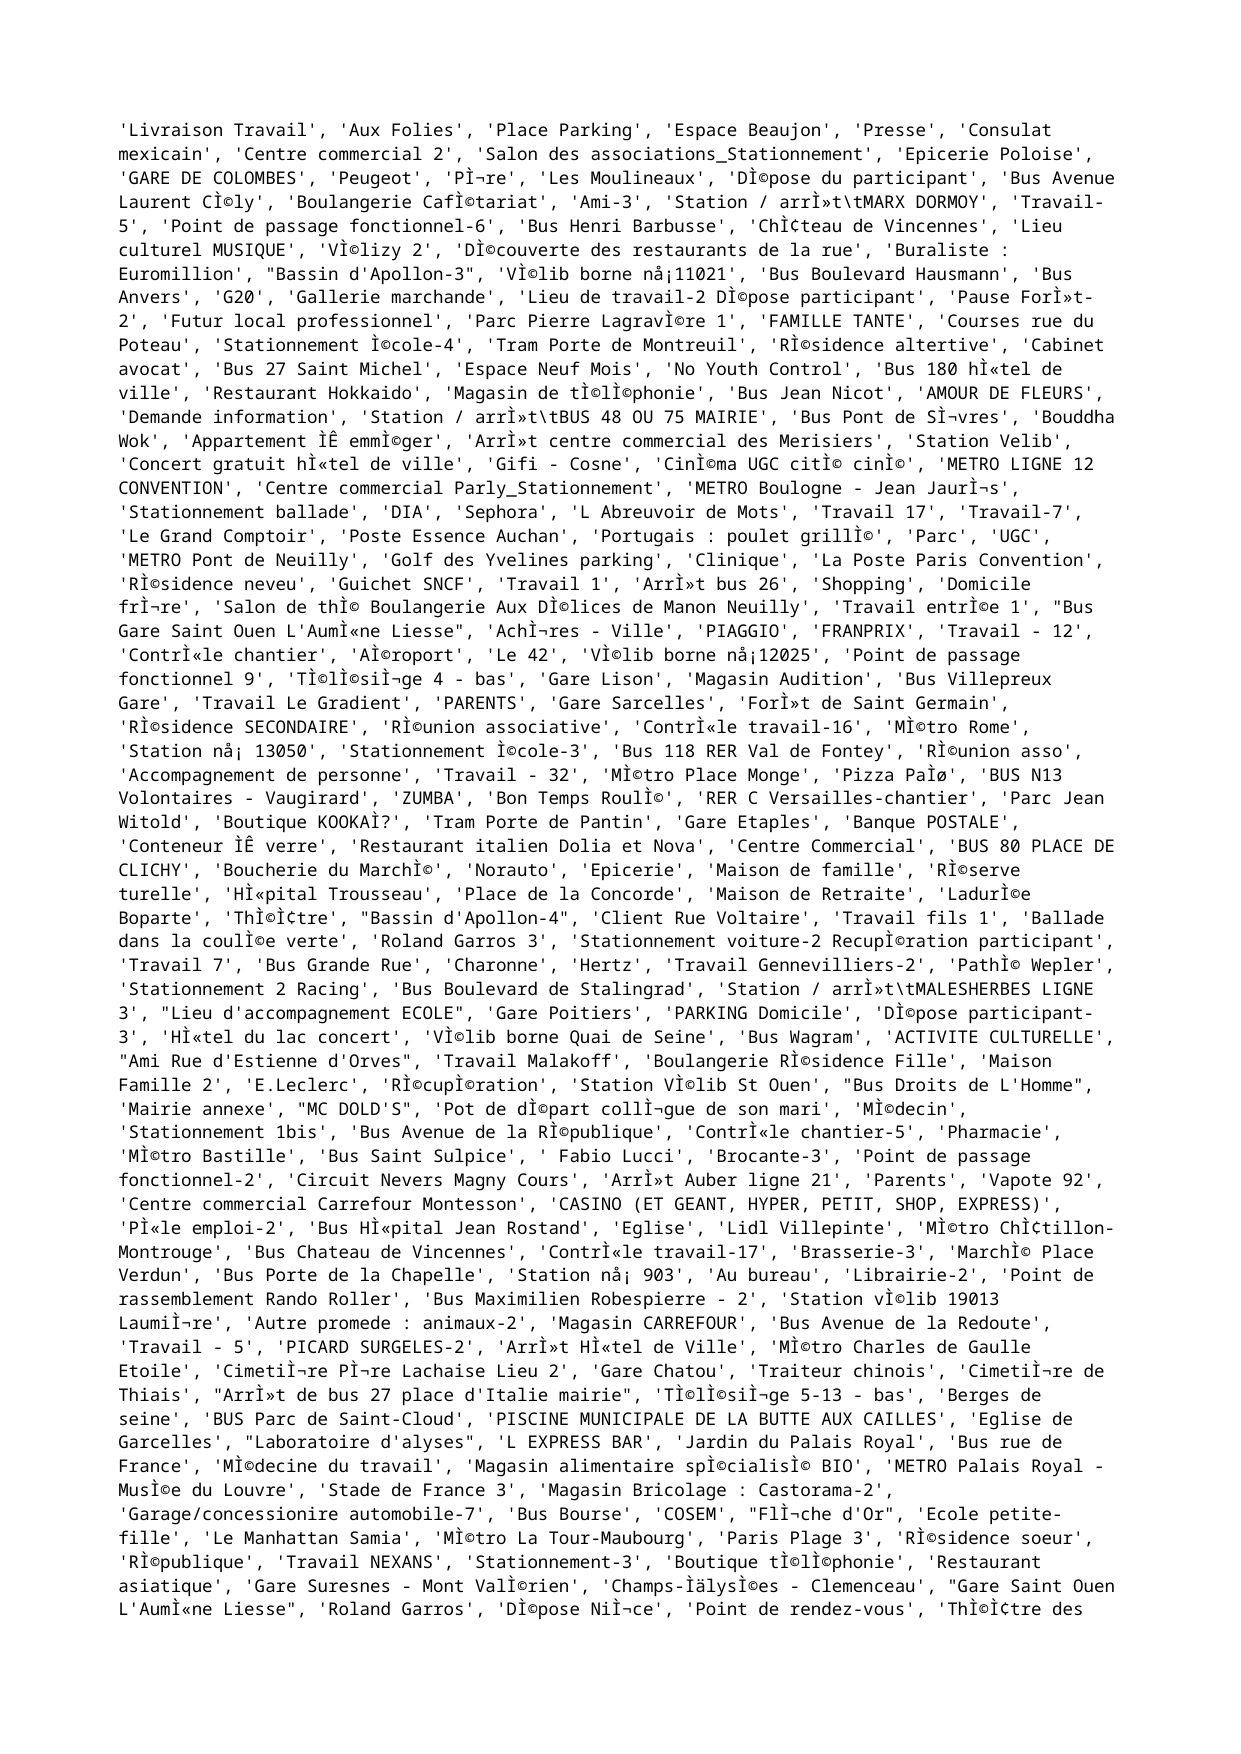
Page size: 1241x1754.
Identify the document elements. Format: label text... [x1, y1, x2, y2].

text 'Livraison Travail', 'Aux Folies', 'Place Parking', 'Espace Beaujon', 'Presse', 'Consulat mexicain', 'Centre commercial 2', 'Salon des associations_Stationnement', 'Epicerie Poloise', 'GARE DE COLOMBES', 'Peugeot', 'PÌ¬re', 'Les Moulineaux', 'DÌ©pose du participant', 'Bus Avenue Laurent CÌ©ly', 'Boulangerie CafÌ©tariat', 'Ami-3', 'Station / arrÌ»t\tMARX DORMOY', 'Travail-5', 'Point de passage fonctionnel-6', 'Bus Henri Barbusse', 'ChÌ¢teau de Vincennes', 'Lieu culturel MUSIQUE', 'VÌ©lizy 2', 'DÌ©couverte des restaurants de la rue', 'Buraliste : Euromillion', "Bassin d'Apollon-3", 'VÌ©lib borne nå¡11021', 'Bus Boulevard Hausmann', 'Bus Anvers', 'G20', 'Gallerie marchande', 'Lieu de travail-2 DÌ©pose participant', 'Pause ForÌ»t-2', 'Futur local professionnel', 'Parc Pierre LagravÌ©re 1', 'FAMILLE TANTE', 'Courses rue du Poteau', 'Stationnement Ì©cole-4', 'Tram Porte de Montreuil', 'RÌ©sidence altertive', 'Cabinet avocat', 'Bus 27 Saint Michel', 'Espace Neuf Mois', 'No Youth Control', 'Bus 180 hÌ«tel de ville', 'Restaurant Hokkaido', 'Magasin de tÌ©lÌ©phonie', 'Bus Jean Nicot', 'AMOUR DE FLEURS', 'Demande information', 'Station / arrÌ»t\tBUS 48 OU 75 MAIRIE', 'Bus Pont de SÌ¬vres', 'Bouddha Wok', 'Appartement ÌÊ emmÌ©ger', 'ArrÌ»t centre commercial des Merisiers', 'Station Velib', 'Concert gratuit hÌ«tel de ville', 'Gifi - Cosne', 'CinÌ©ma UGC citÌ© cinÌ©', 'METRO LIGNE 12 CONVENTION', 'Centre commercial Parly_Stationnement', 'METRO Boulogne - Jean JaurÌ¬s', 'Stationnement ballade', 'DIA', 'Sephora', 'L Abreuvoir de Mots', 'Travail 17', 'Travail-7', 'Le Grand Comptoir', 'Poste Essence Auchan', 'Portugais : poulet grillÌ©', 'Parc', 'UGC', 'METRO Pont de Neuilly', 'Golf des Yvelines parking', 'Clinique', 'La Poste Paris Convention', 'RÌ©sidence neveu', 'Guichet SNCF', 'Travail 1', 'ArrÌ»t bus 26', 'Shopping', 'Domicile frÌ¬re', 'Salon de thÌ© Boulangerie Aux DÌ©lices de Manon Neuilly', 'Travail entrÌ©e 1', "Bus Gare Saint Ouen L'AumÌ«ne Liesse", 'AchÌ¬res - Ville', 'PIAGGIO', 'FRANPRIX', 'Travail - 12', 'ContrÌ«le chantier', 'AÌ©roport', 'Le 42', 'VÌ©lib borne nå¡12025', 'Point de passage fonctionnel 9', 'TÌ©lÌ©siÌ¬ge 4 - bas', 'Gare Lison', 'Magasin Audition', 'Bus Villepreux Gare', 'Travail Le Gradient', 'PARENTS', 'Gare Sarcelles', 'ForÌ»t de Saint Germain', 'RÌ©sidence SECONDAIRE', 'RÌ©union associative', 'ContrÌ«le travail-16', 'MÌ©tro Rome', 'Station nå¡ 13050', 'Stationnement Ì©cole-3', 'Bus 118 RER Val de Fontey', 'RÌ©union asso', 'Accompagnement de personne', 'Travail - 32', 'MÌ©tro Place Monge', 'Pizza PaÌø', 'BUS N13 Volontaires - Vaugirard', 'ZUMBA', 'Bon Temps RoulÌ©', 'RER C Versailles-chantier', 'Parc Jean Witold', 'Boutique KOOKAÌ?', 'Tram Porte de Pantin', 'Gare Etaples', 'Banque POSTALE', 'Conteneur ÌÊ verre', 'Restaurant italien Dolia et Nova', 'Centre Commercial', 'BUS 80 PLACE DE CLICHY', 'Boucherie du MarchÌ©', 'Norauto', 'Epicerie', 'Maison de famille', 'RÌ©serve turelle', 'HÌ«pital Trousseau', 'Place de la Concorde', 'Maison de Retraite', 'LadurÌ©e Boparte', 'ThÌ©Ì¢tre', "Bassin d'Apollon-4", 'Client Rue Voltaire', 'Travail fils 1', 'Ballade dans la coulÌ©e verte', 'Roland Garros 3', 'Stationnement voiture-2 RecupÌ©ration participant', 'Travail 7', 'Bus Grande Rue', 'Charonne', 'Hertz', 'Travail Gennevilliers-2', 'PathÌ© Wepler', 'Stationnement 2 Racing', 'Bus Boulevard de Stalingrad', 'Station / arrÌ»t\tMALESHERBES LIGNE 3', "Lieu d'accompagnement ECOLE", 'Gare Poitiers', 'PARKING Domicile', 'DÌ©pose participant-3', 'HÌ«tel du lac concert', 'VÌ©lib borne Quai de Seine', 'Bus Wagram', 'ACTIVITE CULTURELLE', "Ami Rue d'Estienne d'Orves", 'Travail Malakoff', 'Boulangerie RÌ©sidence Fille', 'Maison Famille 2', 'E.Leclerc', 'RÌ©cupÌ©ration', 'Station VÌ©lib St Ouen', "Bus Droits de L'Homme", 'Mairie annexe', "MC DOLD'S", 'Pot de dÌ©part collÌ¬gue de son mari', 'MÌ©decin', 'Stationnement 1bis', 'Bus Avenue de la RÌ©publique', 'ContrÌ«le chantier-5', 'Pharmacie', 'MÌ©tro Bastille', 'Bus Saint Sulpice', ' Fabio Lucci', 'Brocante-3', 'Point de passage fonctionnel-2', 'Circuit Nevers Magny Cours', 'ArrÌ»t Auber ligne 21', 'Parents', 'Vapote 92', 'Centre commercial Carrefour Montesson', 'CASINO (ET GEANT, HYPER, PETIT, SHOP, EXPRESS)', 'PÌ«le emploi-2', 'Bus HÌ«pital Jean Rostand', 'Eglise', 'Lidl Villepinte', 'MÌ©tro ChÌ¢tillon-Montrouge', 'Bus Chateau de Vincennes', 'ContrÌ«le travail-17', 'Brasserie-3', 'MarchÌ© Place Verdun', 'Bus Porte de la Chapelle', 'Station nå¡ 903', 'Au bureau', 'Librairie-2', 'Point de rassemblement Rando Roller', 'Bus Maximilien Robespierre - 2', 'Station vÌ©lib 19013 LaumiÌ¬re', 'Autre promede : animaux-2', 'Magasin CARREFOUR', 'Bus Avenue de la Redoute', 'Travail - 5', 'PICARD SURGELES-2', 'ArrÌ»t HÌ«tel de Ville', 'MÌ©tro Charles de Gaulle Etoile', 'CimetiÌ¬re PÌ¬re Lachaise Lieu 2', 'Gare Chatou', 'Traiteur chinois', 'CimetiÌ¬re de Thiais', "ArrÌ»t de bus 27 place d'Italie mairie", 'TÌ©lÌ©siÌ¬ge 5-13 - bas', 'Berges de seine', 'BUS Parc de Saint-Cloud', 'PISCINE MUNICIPALE DE LA BUTTE AUX CAILLES', 'Eglise de Garcelles', "Laboratoire d'alyses", 'L EXPRESS BAR', 'Jardin du Palais Royal', 'Bus rue de France', 'MÌ©decine du travail', 'Magasin alimentaire spÌ©cialisÌ© BIO', 'METRO Palais Royal - MusÌ©e du Louvre', 'Stade de France 3', 'Magasin Bricolage : Castorama-2', 'Garage/concessionire automobile-7', 'Bus Bourse', 'COSEM', "FlÌ¬che d'Or", 'Ecole petite-fille', 'Le Manhattan Samia', 'MÌ©tro La Tour-Maubourg', 'Paris Plage 3', 'RÌ©sidence soeur', 'RÌ©publique', 'Travail NEXANS', 'Stationnement-3', 'Boutique tÌ©lÌ©phonie', 'Restaurant asiatique', 'Gare Suresnes - Mont ValÌ©rien', 'Champs-ÌälysÌ©es - Clemenceau', "Gare Saint Ouen L'AumÌ«ne Liesse", 'Roland Garros', 'DÌ©pose NiÌ¬ce', 'Point de rendez-vous', 'ThÌ©Ì¢tre des [118, 118, 1122, 1621]
